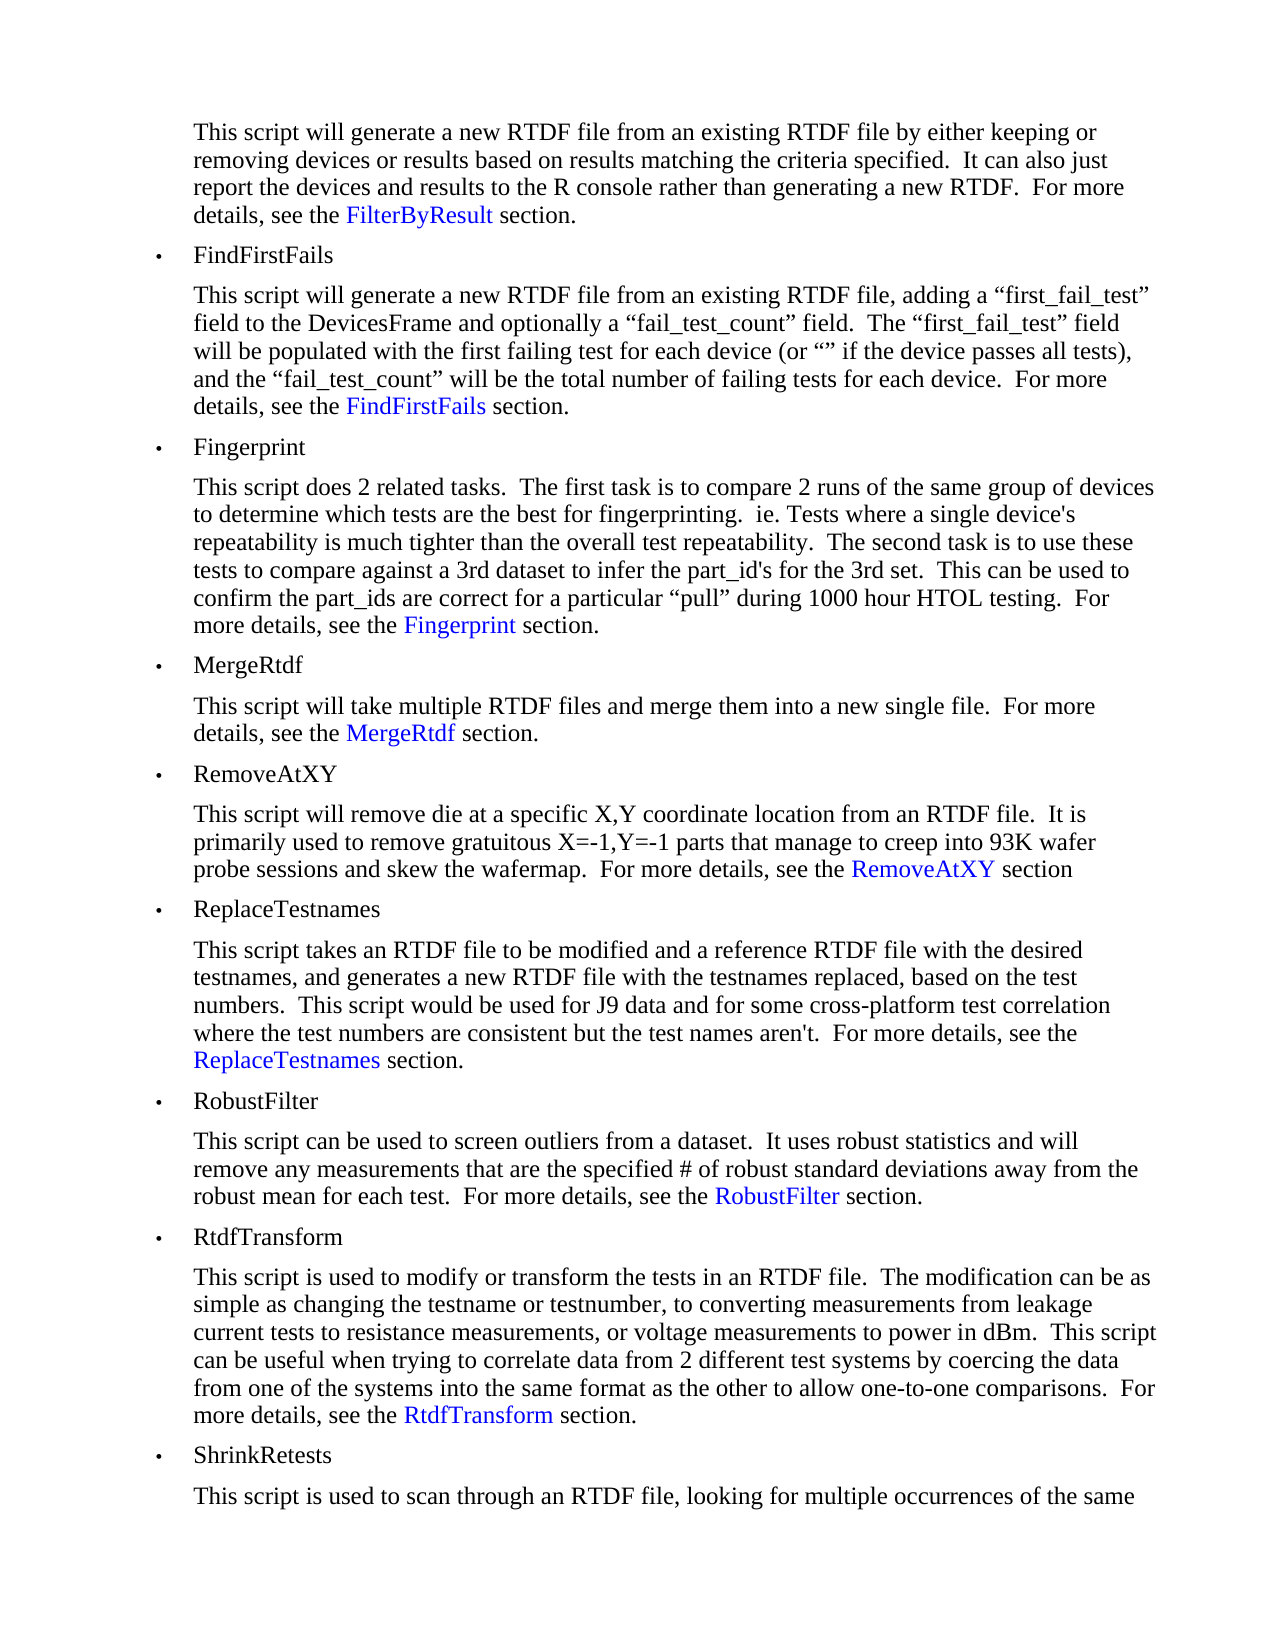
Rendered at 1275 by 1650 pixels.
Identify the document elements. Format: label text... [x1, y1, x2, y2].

list RobustFilter [156, 1087, 1157, 1114]
list ReplaceTestnames [156, 896, 1157, 923]
list This script takes an RTDF file to be modified and a reference RTDF file with the desired testnames, and generates a new RTDF file with the testnames replaced, based on the test numbers. This script would be used for J9 data and for some cross-platform test correlation where the test numbers are consistent but the test names aren't. For more details, see the ReplaceTestnames section. [156, 936, 1157, 1074]
list RemoveAtXY [156, 760, 1157, 787]
list This script will generate a new RTDF file from an existing RTDF file, adding a “first_fail_test” field to the DevicesFrame and optionally a “fail_test_count” field. The “first_fail_test” field will be populated with the first failing test for each device (or “” if the device passes all tests), and the “fail_test_count” will be the total number of failing tests for each device. For more details, see the FindFirstFails section. [156, 282, 1157, 420]
list This script can be used to screen outliers from a dataset. It uses robust statistics and will remove any measurements that are the specified # of robust standard deviations away from the robust mean for each test. For more details, see the RobustFilter section. [156, 1127, 1157, 1210]
list Fingerprint [156, 433, 1157, 460]
list This script will remove die at a specific X,Y coordinate location from an RTDF file. It is primarily used to remove gratuitous X=-1,Y=-1 parts that manage to creep into 93K wafer probe sessions and skew the wafermap. For more details, see the RemoveAtXY section [156, 800, 1157, 883]
list RtdfTransform [156, 1223, 1157, 1250]
list This script will take multiple RTDF files and merge them into a new single file. For more details, see the MergeRtdf section. [156, 692, 1157, 747]
list ShrinkRetests [156, 1442, 1157, 1469]
list This script is used to scan through an RTDF file, looking for multiple occurrences of the same [156, 1482, 1157, 1509]
list MergeRtdf [156, 652, 1157, 679]
list This script is used to modify or transform the tests in an RTDF file. The modification can be as simple as changing the testname or testnumber, to converting measurements from leakage current tests to resistance measurements, or voltage measurements to power in dBm. This script can be useful when trying to correlate data from 2 different test systems by coercing the data from one of the systems into the same format as the other to allow one-to-one comparisons. For more details, see the RtdfTransform section. [156, 1263, 1157, 1429]
list FindFirstFails [156, 241, 1157, 269]
list This script will generate a new RTDF file from an existing RTDF file by either keeping or removing devices or results based on results matching the criteria specified. It can also just report the devices and results to the R console rather than generating a new RTDF. For more details, see the FilterByResult section. [156, 118, 1157, 229]
list This script does 2 related tasks. The first task is to compare 2 runs of the same group of devices to determine which tests are the best for fingerprinting. ie. Tests where a single device's repeatability is much tighter than the overall test repeatability. The second task is to use these tests to compare against a 3rd dataset to infer the part_id's for the 3rd set. This can be used to confirm the part_ids are correct for a particular “pull” during 1000 hour HTOL testing. For more details, see the Fingerprint section. [156, 473, 1157, 639]
